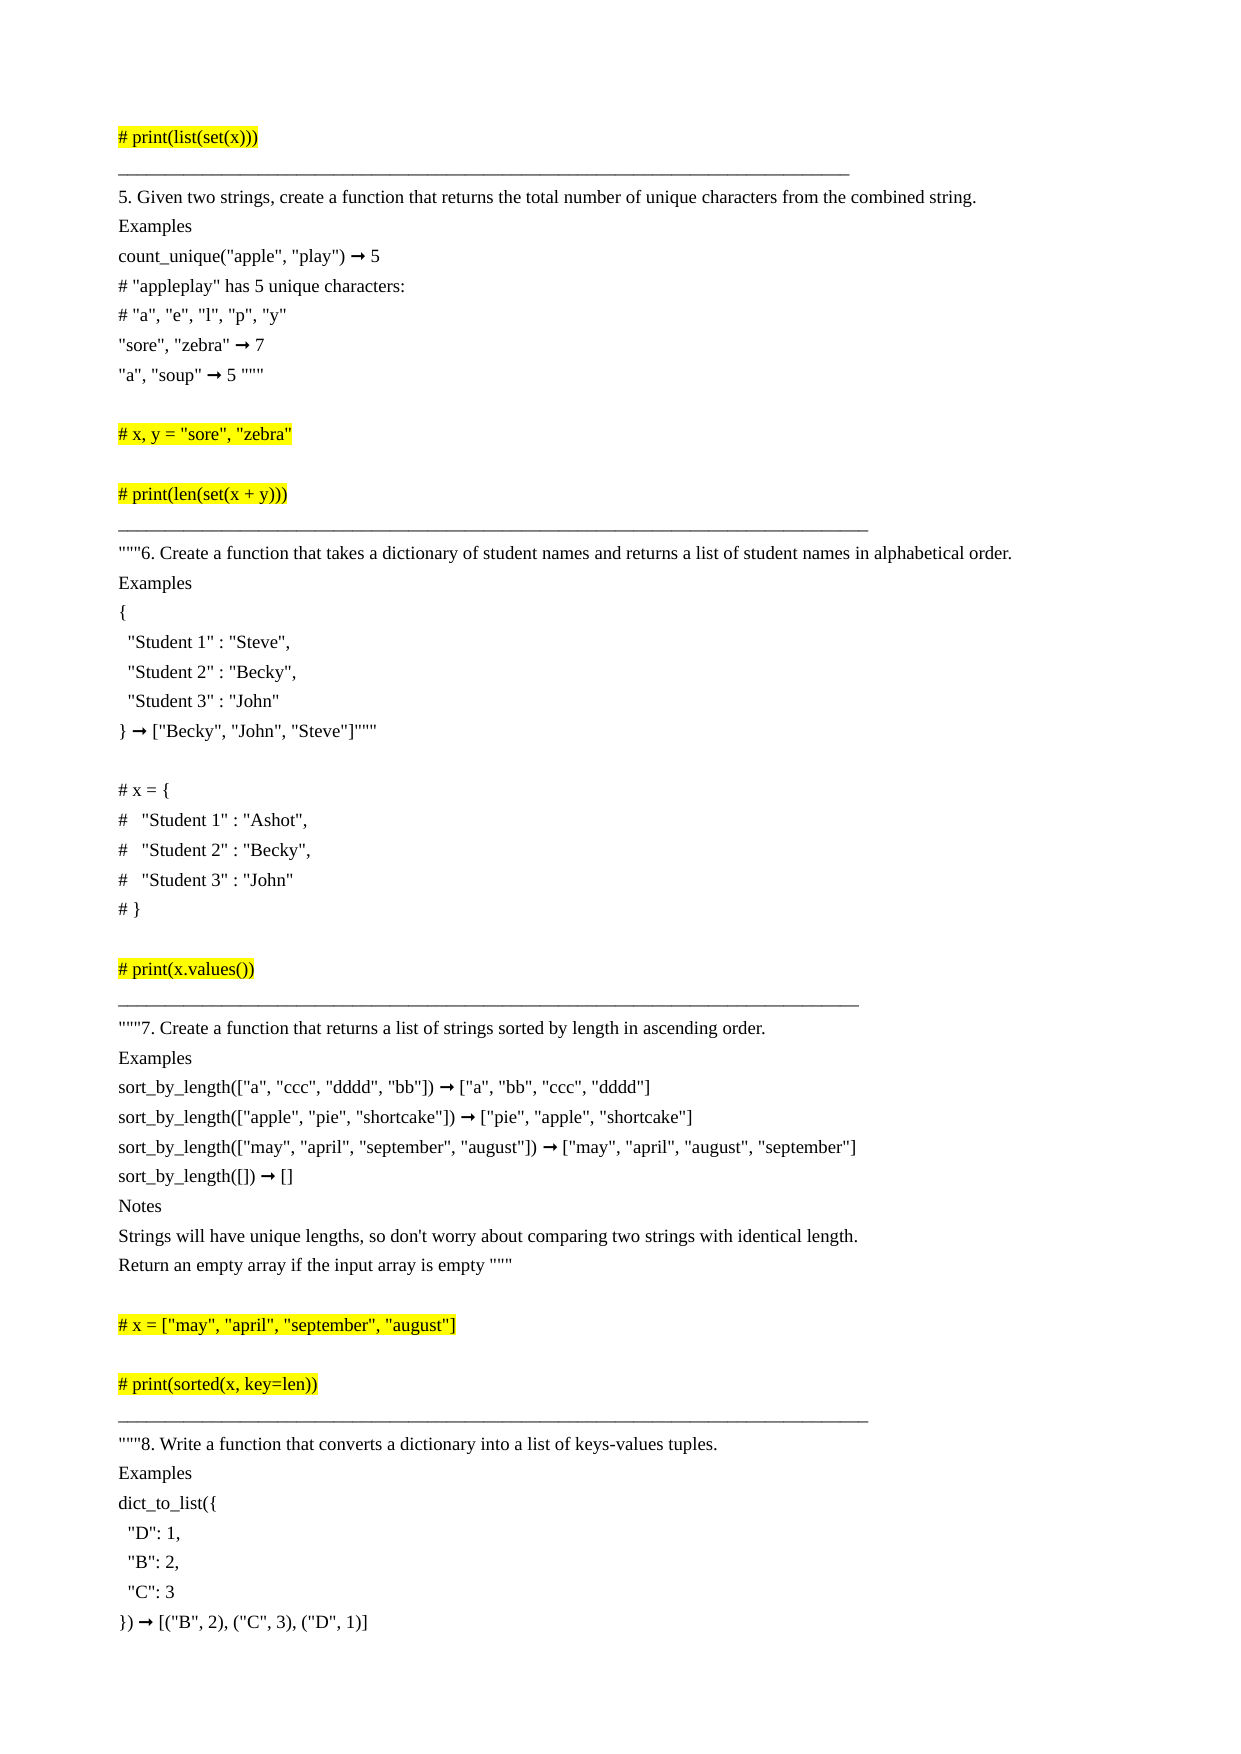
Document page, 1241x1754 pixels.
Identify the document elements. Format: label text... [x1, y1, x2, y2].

text # "a", "e", "l", "p", "y" [118, 296, 1122, 326]
text Examples [118, 1038, 1122, 1068]
text Examples [118, 207, 1122, 237]
text """6. Create a function that takes a dictionary of student names and returns a list of student names in alphabetical order. [118, 534, 1122, 563]
text dict_to_list({ [118, 1484, 1122, 1513]
text """8. Write a function that converts a dictionary into a list of keys-values tuples. [118, 1424, 1122, 1454]
text ________________________________________________________________________________ [118, 1395, 1122, 1424]
text "C": 3 [118, 1573, 1122, 1602]
text "D": 1, [118, 1513, 1122, 1543]
text # "Student 1" : "Ashot", [118, 801, 1122, 831]
text sort_by_length([]) ➞ [] [118, 1157, 1122, 1187]
text # print(len(set(x + y))) [118, 474, 1122, 504]
text "Student 3" : "John" [118, 682, 1122, 712]
text } ➞ ["Becky", "John", "Steve"]""" [118, 712, 1122, 742]
text # x = ["may", "april", "september", "august"] [118, 1306, 1122, 1335]
text # x = { [118, 771, 1122, 801]
text count_unique("apple", "play") ➞ 5 [118, 237, 1122, 267]
text "B": 2, [118, 1543, 1122, 1573]
text Return an empty array if the input array is empty """ [118, 1246, 1122, 1276]
text # x, y = "sore", "zebra" [118, 415, 1122, 445]
text Strings will have unique lengths, so don't worry about comparing two strings with identical length. [118, 1217, 1122, 1246]
text Examples [118, 563, 1122, 593]
text # "Student 3" : "John" [118, 860, 1122, 890]
text # print(sorted(x, key=len)) [118, 1365, 1122, 1395]
text """7. Create a function that returns a list of strings sorted by length in ascending order. [118, 1009, 1122, 1038]
text }) ➞ [("B", 2), ("C", 3), ("D", 1)] [118, 1602, 1122, 1632]
text # print(list(set(x))) [118, 118, 1122, 148]
text # } [118, 890, 1122, 920]
text # "appleplay" has 5 unique characters: [118, 267, 1122, 296]
text { [118, 593, 1122, 623]
text sort_by_length(["may", "april", "september", "august"]) ➞ ["may", "april", "august", "september"] [118, 1127, 1122, 1157]
text "Student 1" : "Steve", [118, 623, 1122, 652]
text "Student 2" : "Becky", [118, 652, 1122, 682]
text # print(x.values()) [118, 949, 1122, 979]
text Notes [118, 1187, 1122, 1217]
text 5. Given two strings, create a function that returns the total number of unique characters from the combined string. [118, 177, 1122, 207]
text # "Student 2" : "Becky", [118, 831, 1122, 860]
text _______________________________________________________________________________ [118, 979, 1122, 1009]
text sort_by_length(["a", "ccc", "dddd", "bb"]) ➞ ["a", "bb", "ccc", "dddd"] [118, 1068, 1122, 1098]
text Examples [118, 1454, 1122, 1484]
text ______________________________________________________________________________ [118, 148, 1122, 177]
text "a", "soup" ➞ 5 """ [118, 356, 1122, 385]
text ________________________________________________________________________________ [118, 504, 1122, 534]
text sort_by_length(["apple", "pie", "shortcake"]) ➞ ["pie", "apple", "shortcake"] [118, 1098, 1122, 1127]
text "sore", "zebra" ➞ 7 [118, 326, 1122, 356]
